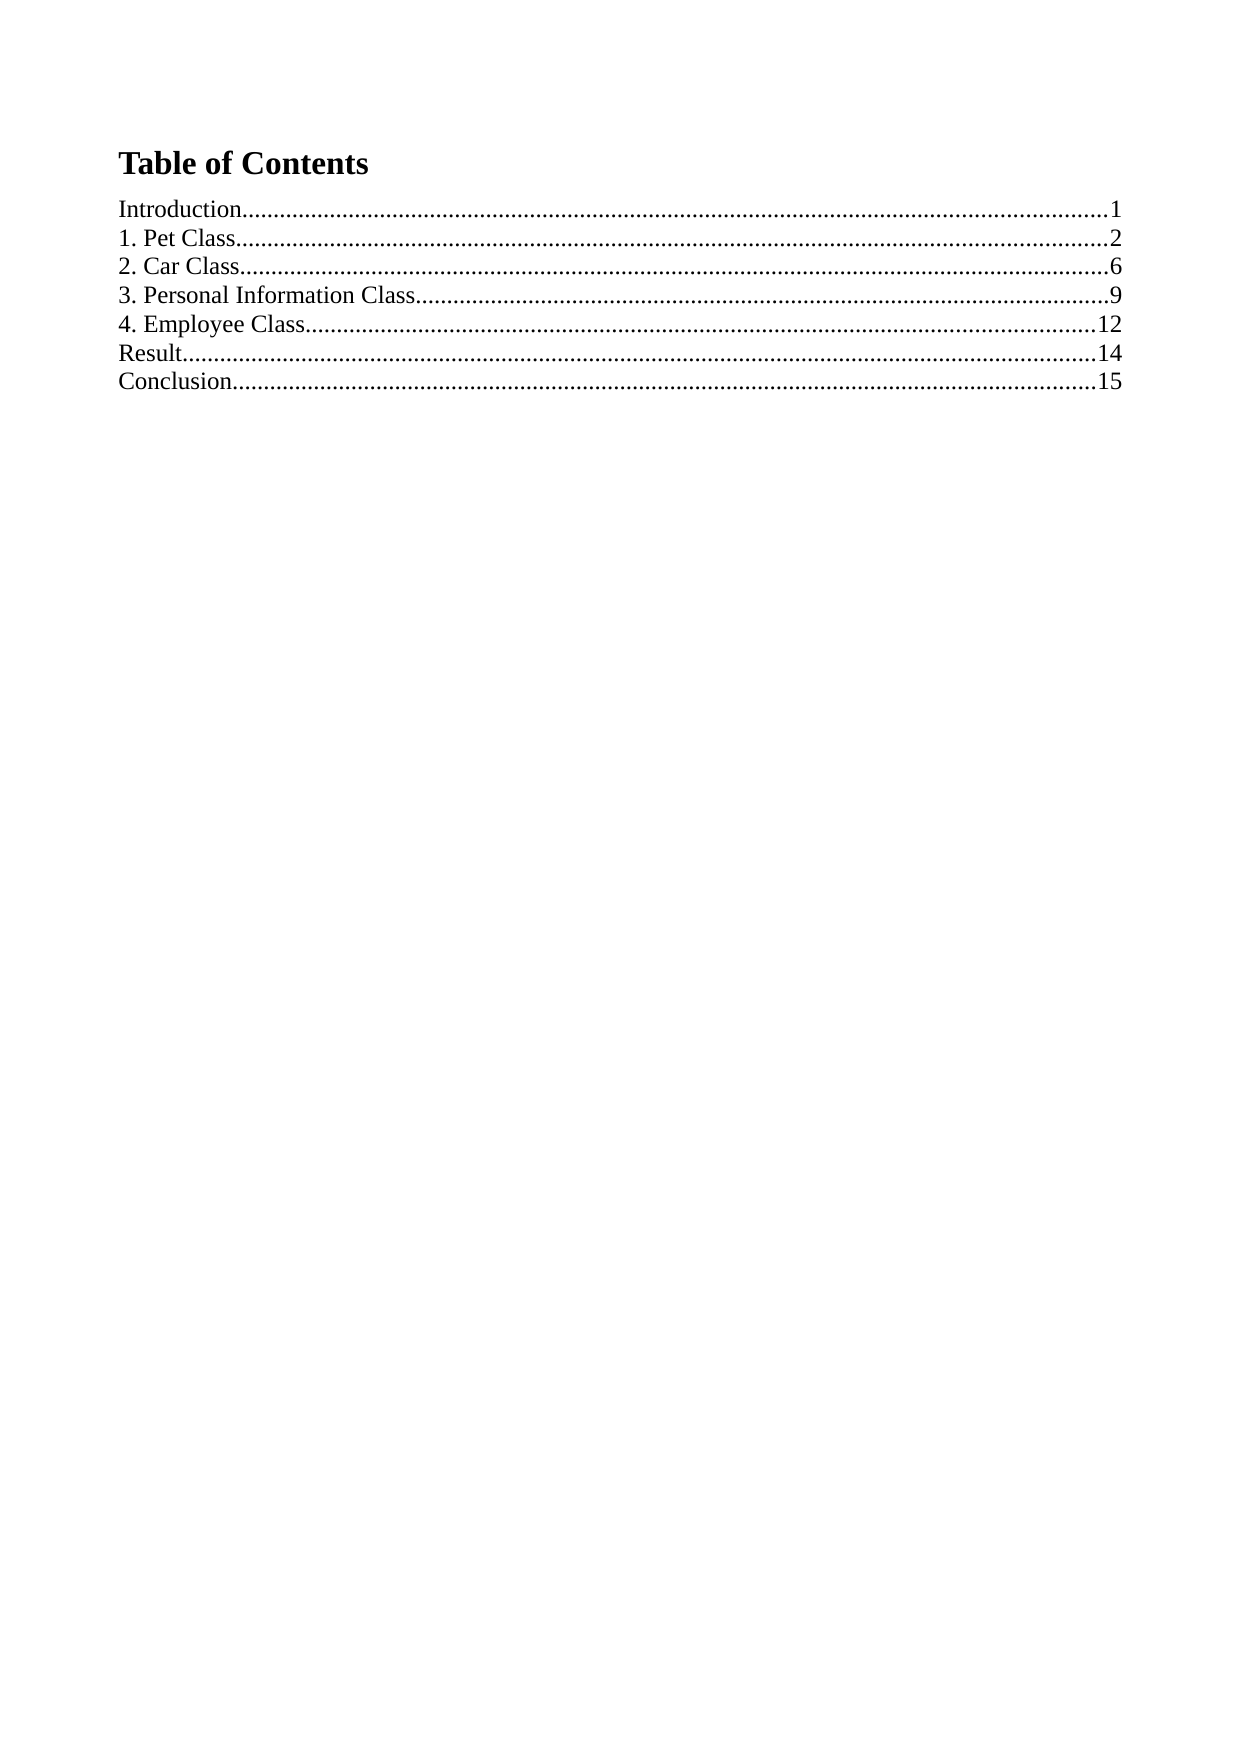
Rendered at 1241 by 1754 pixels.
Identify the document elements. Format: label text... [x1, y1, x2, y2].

text 1. Pet Class 2 [118, 223, 1122, 251]
text 4. Employee Class 12 [118, 309, 1122, 338]
text Introduction 1 [118, 194, 1122, 223]
text 3. Personal Information Class 9 [118, 280, 1122, 309]
text Conclusion 15 [118, 366, 1122, 395]
text Result 14 [118, 338, 1122, 366]
text 2. Car Class 6 [118, 251, 1122, 280]
subtitle Table of Contents [118, 143, 1122, 181]
